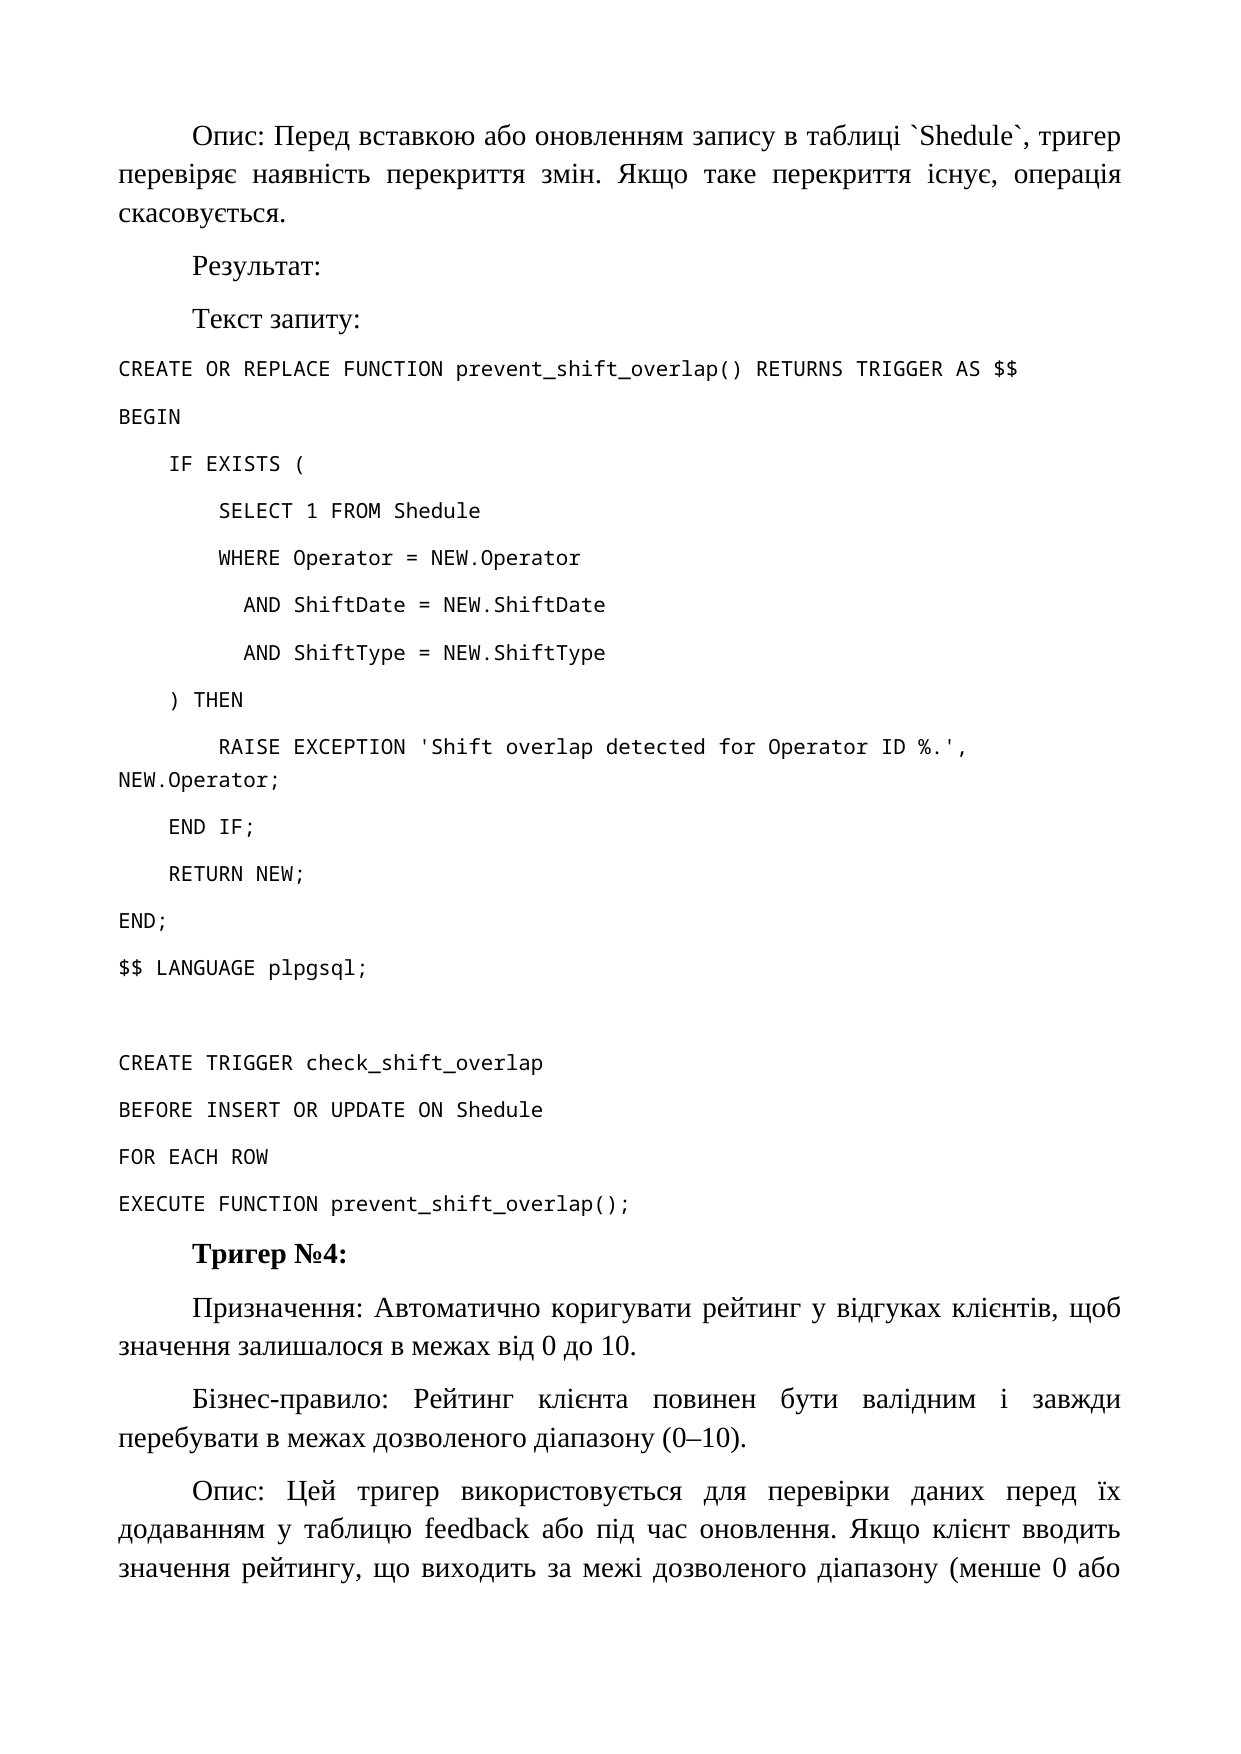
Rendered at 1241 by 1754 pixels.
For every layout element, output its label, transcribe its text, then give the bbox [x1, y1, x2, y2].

text FOR EACH ROW [118, 1142, 1122, 1171]
text Опис: Перед вставкою або оновленням запису в таблиці `Shedule`, тригер перевіряє наявність перекриття змін. Якщо таке перекриття існує, операція скасовується. [118, 118, 1122, 229]
text CREATE TRIGGER check_shift_overlap [118, 1048, 1122, 1076]
text Призначення: Автоматично коригувати рейтинг у відгуках клієнтів, щоб значення залишалося в межах від 0 до 10. [118, 1290, 1122, 1362]
text Текст запиту: [118, 301, 1122, 335]
text BEGIN [118, 402, 1122, 430]
text Бізнес-правило: Рейтинг клієнта повинен бути валідним і завжди перебувати в межах дозволеного діапазону (0–10). [118, 1381, 1122, 1453]
text IF EXISTS ( [118, 449, 1122, 477]
text Результат: [118, 248, 1122, 282]
text BEFORE INSERT OR UPDATE ON Shedule [118, 1095, 1122, 1123]
text EXECUTE FUNCTION prevent_shift_overlap(); [118, 1189, 1122, 1218]
text CREATE OR REPLACE FUNCTION prevent_shift_overlap() RETURNS TRIGGER AS $$ [118, 354, 1122, 383]
text SELECT 1 FROM Shedule [118, 496, 1122, 524]
text RETURN NEW; [118, 859, 1122, 887]
text Тригер №4: [118, 1237, 1122, 1270]
text RAISE EXCEPTION 'Shift overlap detected for Operator ID %.', NEW.Operator; [118, 732, 1122, 793]
text ) THEN [118, 685, 1122, 713]
text AND ShiftDate = NEW.ShiftDate [118, 591, 1122, 619]
text END IF; [118, 812, 1122, 840]
text $$ LANGUAGE plpgsql; [118, 953, 1122, 982]
text END; [118, 906, 1122, 935]
text AND ShiftType = NEW.ShiftType [118, 638, 1122, 666]
text WHERE Operator = NEW.Operator [118, 543, 1122, 572]
text Опис: Цей тригер використовується для перевірки даних перед їх додаванням у таблицю feedback або під час оновлення. Якщо клієнт вводить значення рейтингу, що виходить за межі дозволеного діапазону (менше 0 або [118, 1473, 1122, 1584]
